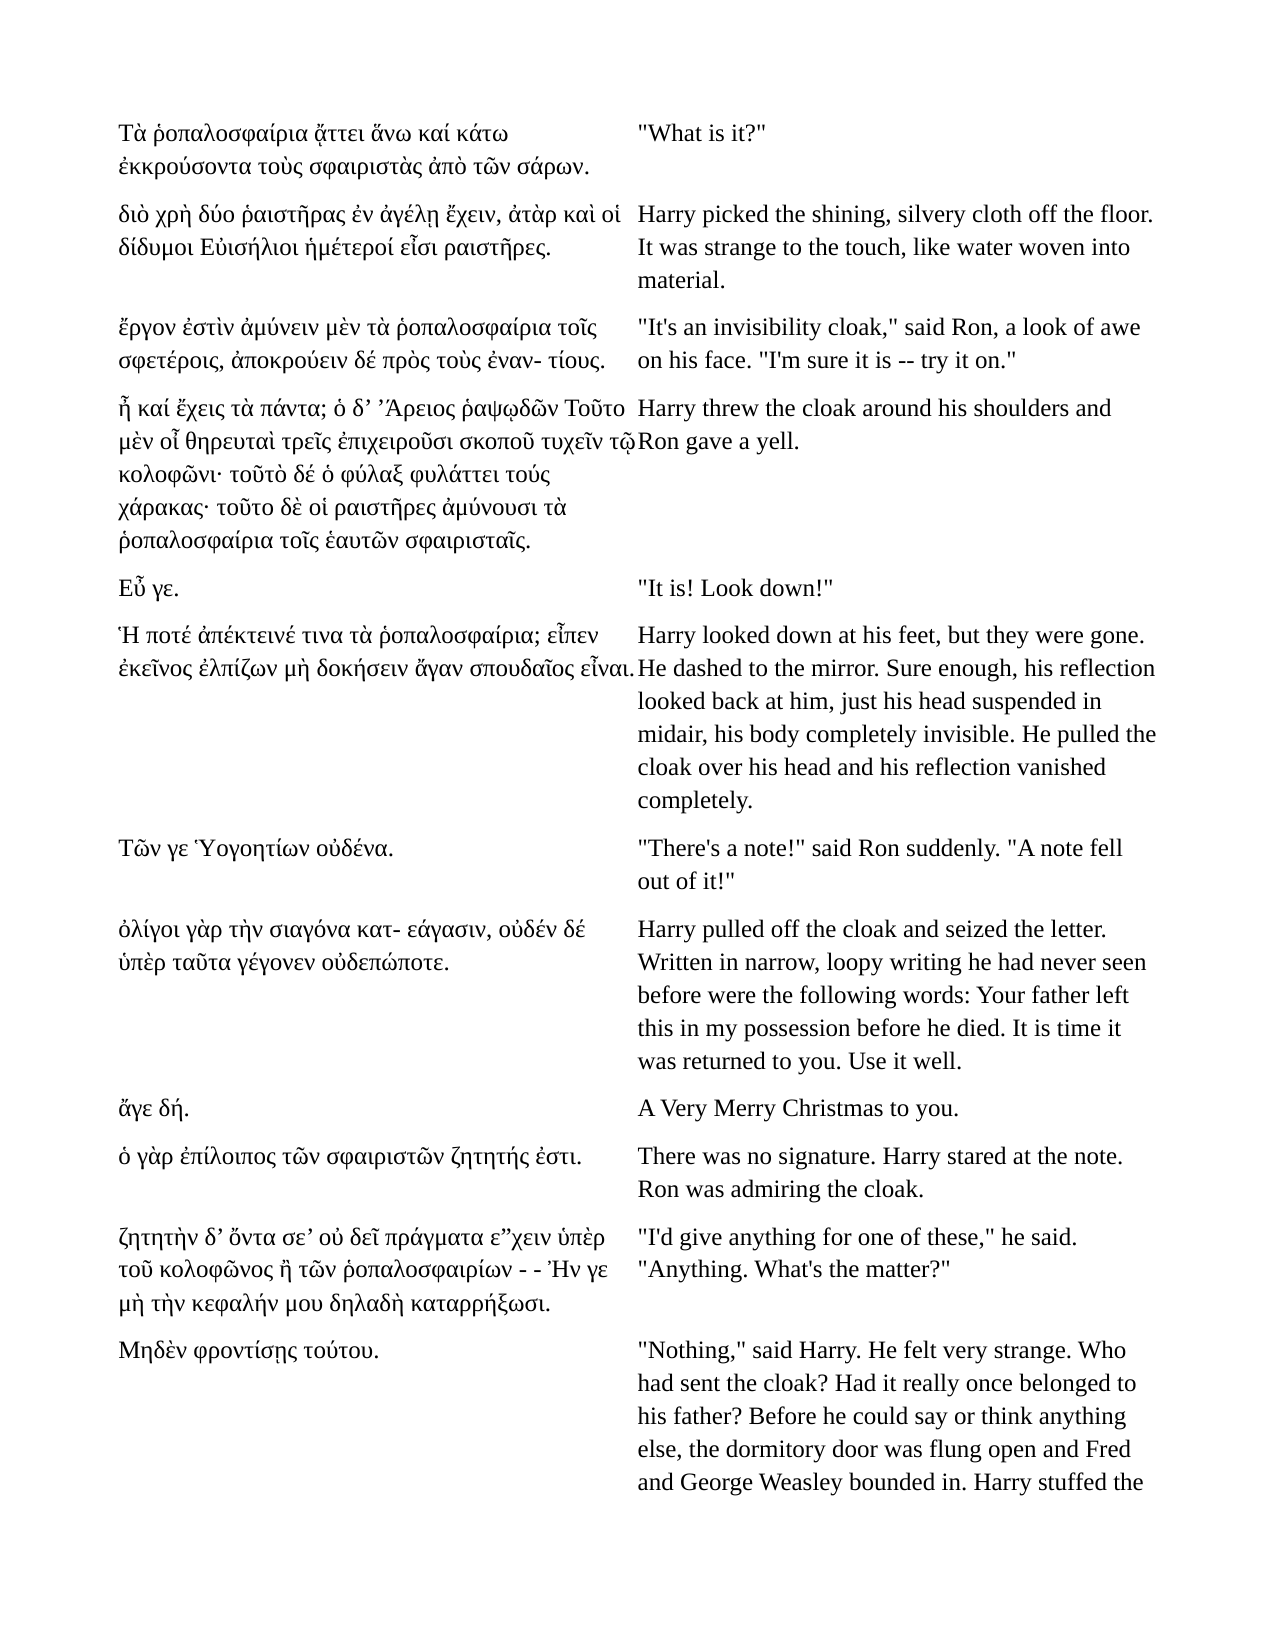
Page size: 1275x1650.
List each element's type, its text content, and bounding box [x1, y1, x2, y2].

table_cell ἦ καί ἔχεις τὰ πάντα; ὁ δ’ ’Άρειος ῥαψῳδῶν Τοῦτο μὲν οἶ θηρευταὶ τρεῖς ἐπιχειροῦσι σκοποῦ τυχεῖν τῷ κολοφῶνι· τοῦτὸ δέ ὁ φύλαξ φυλάττει τούς χάρακας· τοῦτο δὲ οἱ ραιστῆρες ἀμύνουσι τὰ ῥοπαλοσφαίρια τοῖς ἑαυτῶν σφαιρισταῖς. [118, 393, 637, 573]
table_cell There was no signature. Harry stared at the note. Ron was admiring the cloak. [638, 1141, 1157, 1222]
table_cell "Nothing," said Harry. He felt very strange. Who had sent the cloak? Had it really once belonged to his father? Before he could say or think anything else, the dormitory door was flung open and Fred and George Weasley bounded in. Harry stuffed the [638, 1335, 1157, 1496]
table_cell Μηδὲν φροντίσῃς τούτου. [118, 1335, 637, 1496]
table_cell Harry looked down at his feet, but they were gone. He dashed to the mirror. Sure enough, his reflection looked back at him, just his head suspended in midair, his body completely invisible. He pulled the cloak over his head and his reflection vanished completely. [638, 620, 1157, 833]
table_cell "It is! Look down!" [638, 573, 1157, 620]
table_cell "It's an invisibility cloak," said Ron, a look of awe on his face. "I'm sure it is -- try it on." [638, 313, 1157, 393]
table_cell "I'd give anything for one of these," he said. "Anything. What's the matter?" [638, 1222, 1157, 1335]
table_cell Τὰ ῥοπαλοσφαίρια ᾄττει ἅνω καί κάτω ἐκκρούσοντα τοὺς σφαιριστὰς ἀπὸ τῶν σάρων. [118, 118, 637, 199]
table_cell Harry picked the shining, silvery cloth off the floor. It was strange to the touch, like water woven into material. [638, 199, 1157, 312]
table_cell Ἡ ποτέ ἀπέκτεινέ τινα τὰ ῥοπαλοσφαίρια; εἶπεν ἐκεῖνος ἐλπίζων μὴ δοκήσειν ἄγαν σπουδαῖος εἶναι. [118, 620, 637, 833]
table_cell "There's a note!" said Ron suddenly. "A note fell out of it!" [638, 833, 1157, 914]
table_cell ἔργον ἐστὶν ἀμύνειν μὲν τὰ ῥοπαλοσφαίρια τοῖς σφετέροις, ἀποκρούειν δέ πρὸς τοὺς ἐναν- τίους. [118, 313, 637, 393]
table_cell ὁ γὰρ ἐπίλοιπος τῶν σφαιριστῶν ζητητής ἐστι. [118, 1141, 637, 1222]
table_cell Harry threw the cloak around his shoulders and Ron gave a yell. [638, 393, 1157, 573]
table_cell διὸ χρὴ δύο ῥαιστῆρας ἐν ἀγέλῃ ἔχειν, ἀτὰρ καὶ οἱ δίδυμοι Εὐισήλιοι ἡμέτεροί εἶσι ραιστῆρες. [118, 199, 637, 312]
table_cell A Very Merry Christmas to you. [638, 1093, 1157, 1141]
table_cell ὀλίγοι γὰρ τὴν σιαγόνα κατ- εάγασιν, οὐδέν δέ ὑπὲρ ταῦτα γέγονεν οὐδεπώποτε. [118, 914, 637, 1093]
table_cell Harry pulled off the cloak and seized the letter. Written in narrow, loopy writing he had never seen before were the following words: Your father left this in my possession before he died. It is time it was returned to you. Use it well. [638, 914, 1157, 1093]
table_cell ζητητὴν δ’ ὄντα σε’ οὐ δεῖ πράγματα ε”χειν ὑπὲρ τοῦ κολοφῶνος ἢ τῶν ῥοπαλοσφαιρίων - - Ἠν γε μὴ τὴν κεφαλήν μου δηλαδὴ καταρρήξωσι. [118, 1222, 637, 1335]
table_cell Τῶν γε Ὑογοητίων οὐδένα. [118, 833, 637, 914]
table_cell Εὖ γε. [118, 573, 637, 620]
table_cell ἄγε δή. [118, 1093, 637, 1141]
table_cell "What is it?" [638, 118, 1157, 199]
